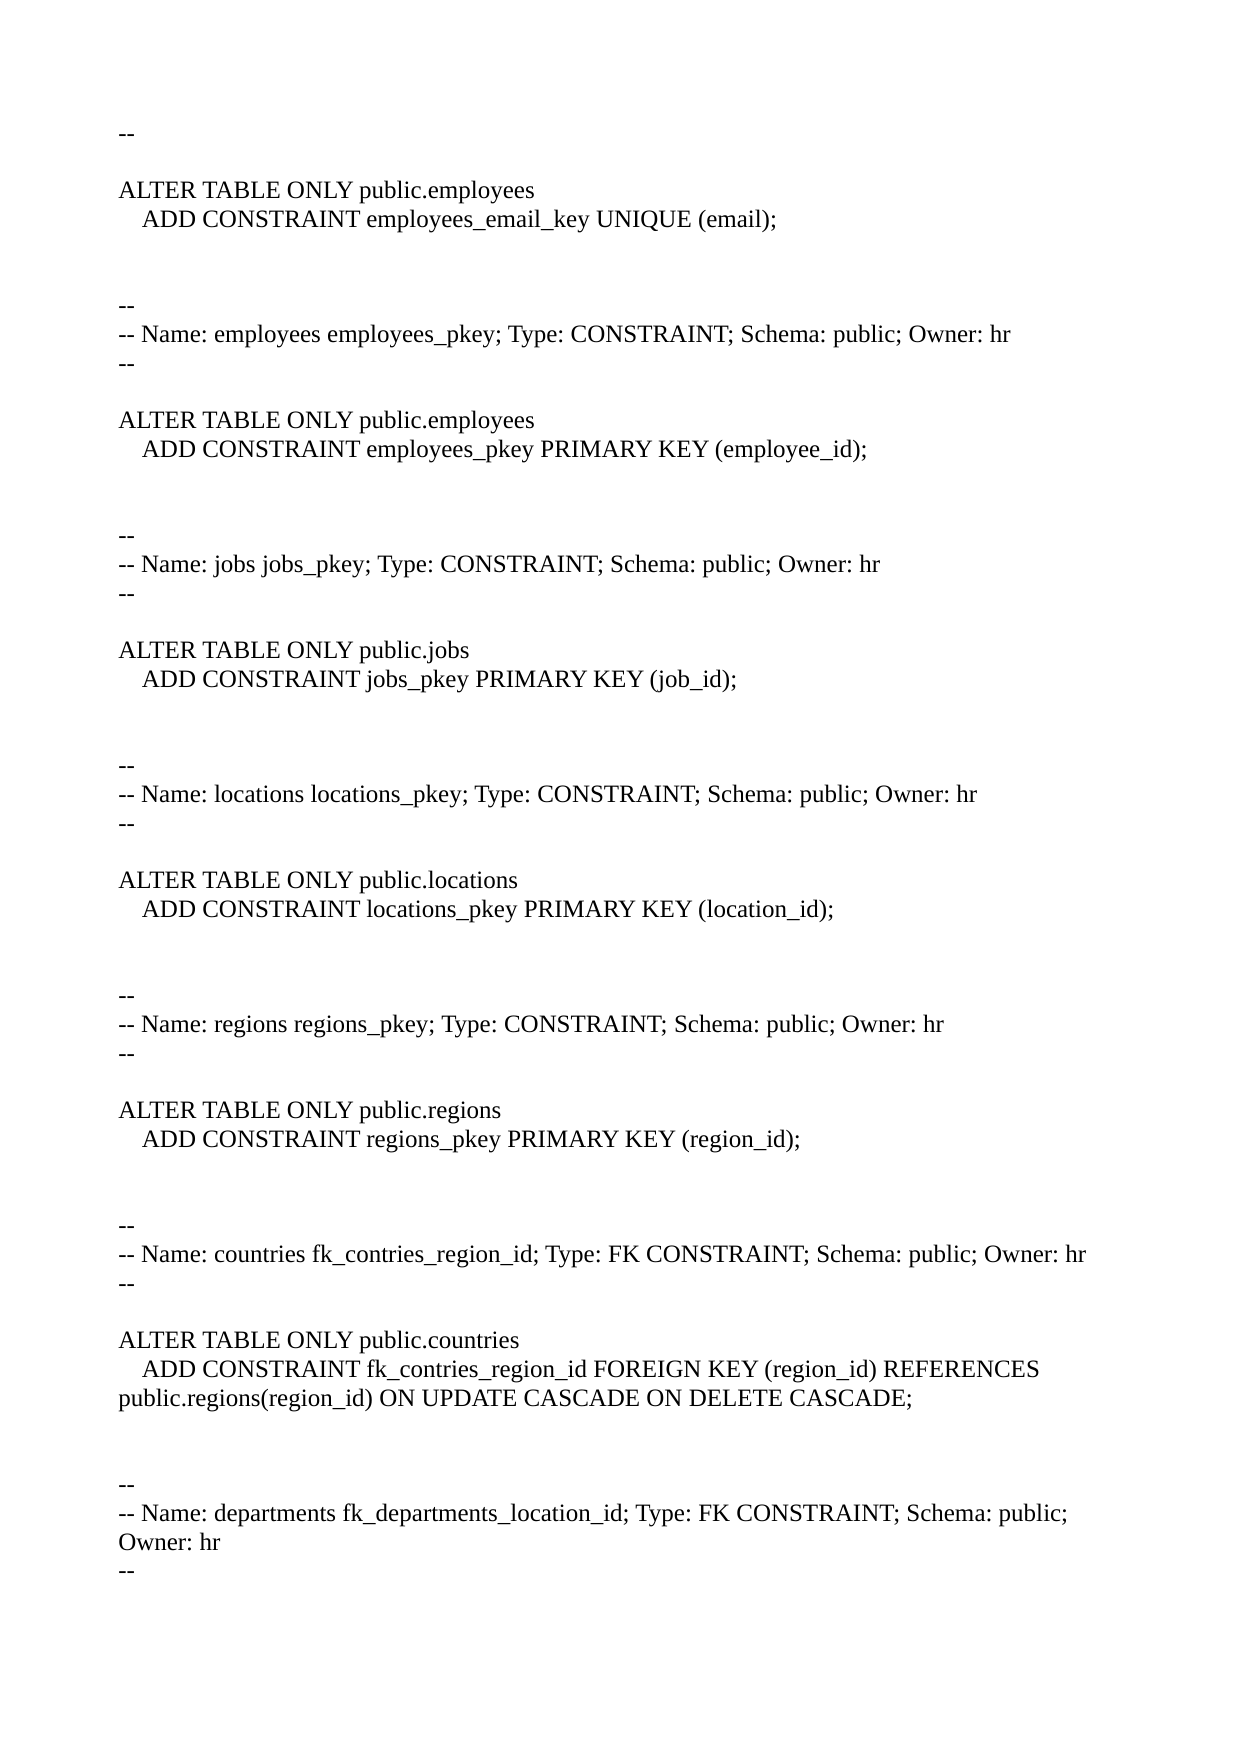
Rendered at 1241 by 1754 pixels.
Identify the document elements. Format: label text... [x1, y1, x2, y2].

text -- Name: locations locations_pkey; Type: CONSTRAINT; Schema: public; Owner: hr [118, 779, 1122, 808]
text -- Name: jobs jobs_pkey; Type: CONSTRAINT; Schema: public; Owner: hr [118, 549, 1122, 578]
text ALTER TABLE ONLY public.regions [118, 1096, 1122, 1124]
text ALTER TABLE ONLY public.locations [118, 866, 1122, 894]
text -- [118, 981, 1122, 1009]
text -- Name: regions regions_pkey; Type: CONSTRAINT; Schema: public; Owner: hr [118, 1009, 1122, 1038]
text ALTER TABLE ONLY public.employees [118, 176, 1122, 204]
text ALTER TABLE ONLY public.countries [118, 1326, 1122, 1354]
text -- Name: employees employees_pkey; Type: CONSTRAINT; Schema: public; Owner: hr [118, 319, 1122, 348]
text -- [118, 348, 1122, 377]
text -- [118, 1556, 1122, 1584]
text -- [118, 521, 1122, 549]
text ADD CONSTRAINT employees_pkey PRIMARY KEY (employee_id); [118, 434, 1122, 463]
text ALTER TABLE ONLY public.jobs [118, 636, 1122, 664]
text ADD CONSTRAINT jobs_pkey PRIMARY KEY (job_id); [118, 664, 1122, 693]
text -- [118, 118, 1122, 147]
text -- [118, 1469, 1122, 1498]
text -- [118, 1268, 1122, 1297]
text ADD CONSTRAINT regions_pkey PRIMARY KEY (region_id); [118, 1124, 1122, 1153]
text -- [118, 1038, 1122, 1067]
text -- [118, 578, 1122, 607]
text -- Name: departments fk_departments_location_id; Type: FK CONSTRAINT; Schema: public; Owner: hr [118, 1498, 1122, 1556]
text -- [118, 808, 1122, 837]
text -- [118, 751, 1122, 779]
text ADD CONSTRAINT employees_email_key UNIQUE (email); [118, 204, 1122, 233]
text ADD CONSTRAINT fk_contries_region_id FOREIGN KEY (region_id) REFERENCES public.regions(region_id) ON UPDATE CASCADE ON DELETE CASCADE; [118, 1354, 1122, 1412]
text -- [118, 1211, 1122, 1239]
text ADD CONSTRAINT locations_pkey PRIMARY KEY (location_id); [118, 894, 1122, 923]
text ALTER TABLE ONLY public.employees [118, 406, 1122, 434]
text -- [118, 291, 1122, 319]
text -- Name: countries fk_contries_region_id; Type: FK CONSTRAINT; Schema: public; Owner: hr [118, 1239, 1122, 1268]
